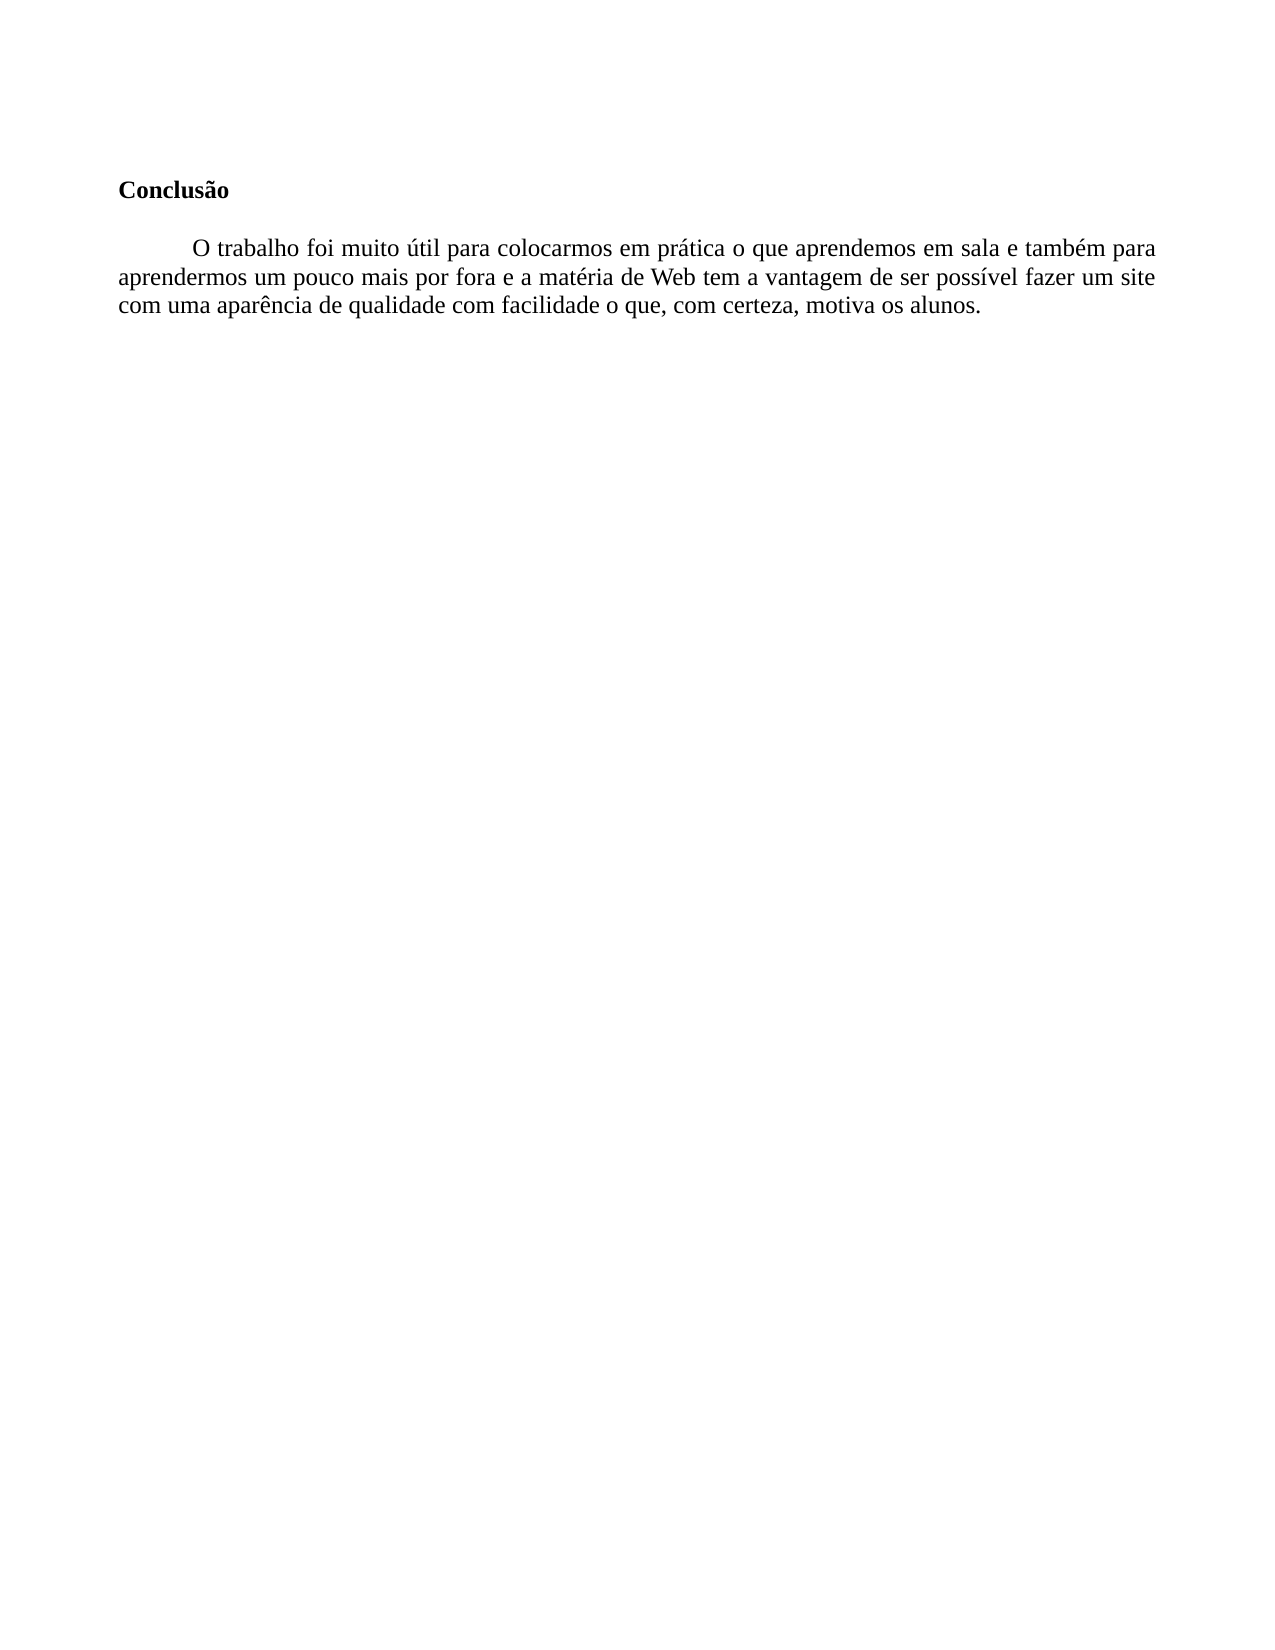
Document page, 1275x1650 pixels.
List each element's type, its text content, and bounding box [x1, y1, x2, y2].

text O trabalho foi muito útil para colocarmos em prática o que aprendemos em sala e também para aprendermos um pouco mais por fora e a matéria de Web tem a vantagem de ser possível fazer um site com uma aparência de qualidade com facilidade o que, com certeza, motiva os alunos. [118, 233, 1157, 319]
text Conclusão [118, 176, 1157, 204]
